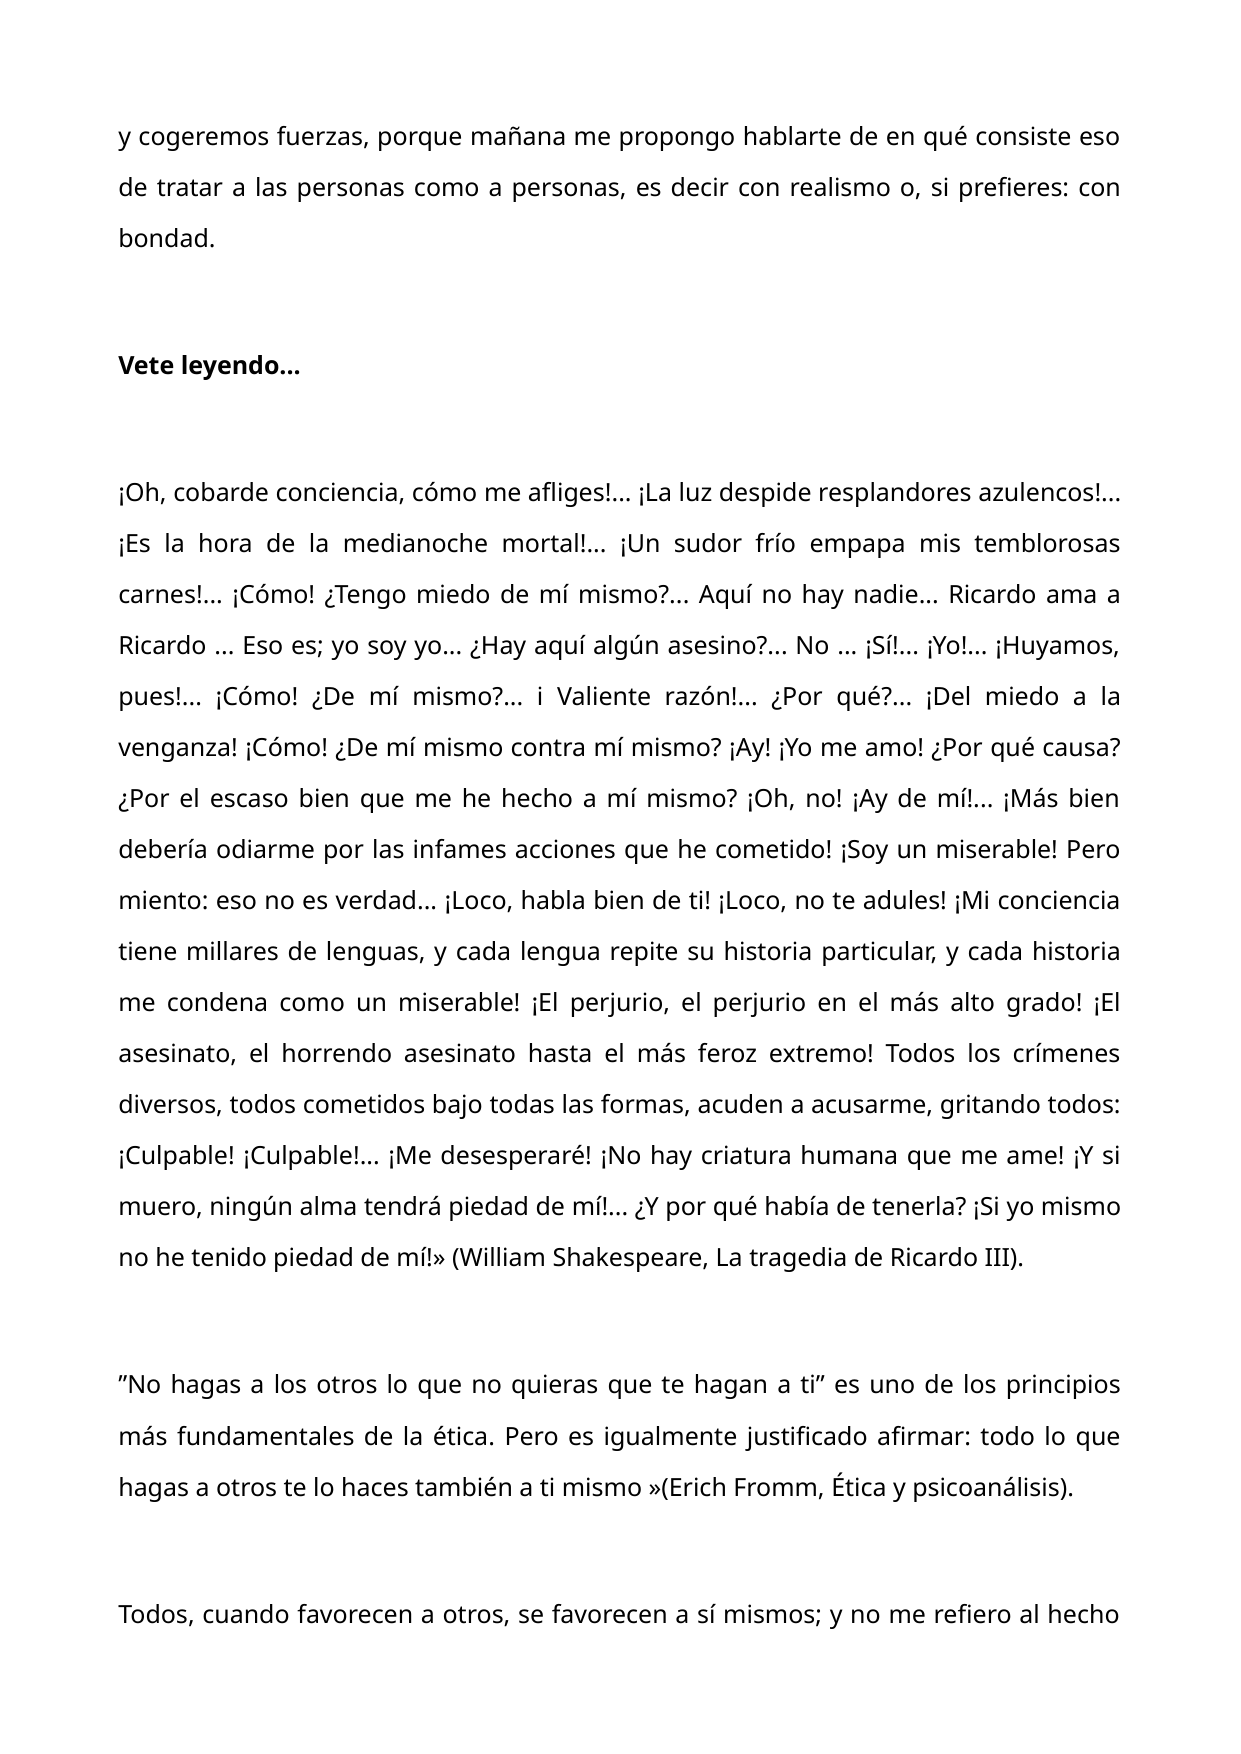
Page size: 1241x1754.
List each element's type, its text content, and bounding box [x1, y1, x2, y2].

text ”No hagas a los otros lo que no quieras que te hagan a ti” es uno de los principios más fundamentales de la ética. Pero es igualmente justificado afirmar: todo lo que hagas a otros te lo haces también a ti mismo »(Erich Fromm, Ética y psicoanálisis). [118, 1367, 1122, 1503]
text y cogeremos fuerzas, porque mañana me propongo hablarte de en qué consiste eso de tratar a las personas como a personas, es decir con realismo o, si prefieres: con bondad. [118, 118, 1122, 254]
text ¡Oh, cobarde conciencia, cómo me afliges!... ¡La luz despide resplandores azulencos!... ¡Es la hora de la medianoche mortal!... ¡Un sudor frío empapa mis temblorosas carnes!... ¡Cómo! ¿Tengo miedo de mí mismo?... Aquí no hay nadie... Ricardo ama a Ricardo ... Eso es; yo soy yo... ¿Hay aquí algún asesino?... No ... ¡Sí!... ¡Yo!... ¡Huyamos, pues!... ¡Cómo! ¿De mí mismo?... i Valiente razón!... ¿Por qué?... ¡Del miedo a la venganza! ¡Cómo! ¿De mí mismo contra mí mismo? ¡Ay! ¡Yo me amo! ¿Por qué causa? ¿Por el escaso bien que me he hecho a mí mismo? ¡Oh, no! ¡Ay de mí!... ¡Más bien debería odiarme por las infames acciones que he cometido! ¡Soy un miserable! Pero miento: eso no es verdad... ¡Loco, habla bien de ti! ¡Loco, no te adules! ¡Mi conciencia tiene millares de lenguas, y cada lengua repite su historia particular, y cada historia me condena como un miserable! ¡El perjurio, el perjurio en el más alto grado! ¡El asesinato, el horrendo asesinato hasta el más feroz extremo! Todos los crímenes diversos, todos cometidos bajo todas las formas, acuden a acusarme, gritando todos: ¡Culpable! ¡Culpable!... ¡Me desesperaré! ¡No hay criatura humana que me ame! ¡Y si muero, ningún alma tendrá piedad de mí!... ¿Y por qué había de tenerla? ¡Si yo mismo no he tenido piedad de mí!» (William Shakespeare, La tragedia de Ricardo III). [118, 474, 1122, 1274]
text Todos, cuando favorecen a otros, se favorecen a sí mismos; y no me refiero al hecho [118, 1596, 1122, 1630]
text Vete leyendo... [118, 347, 1122, 381]
